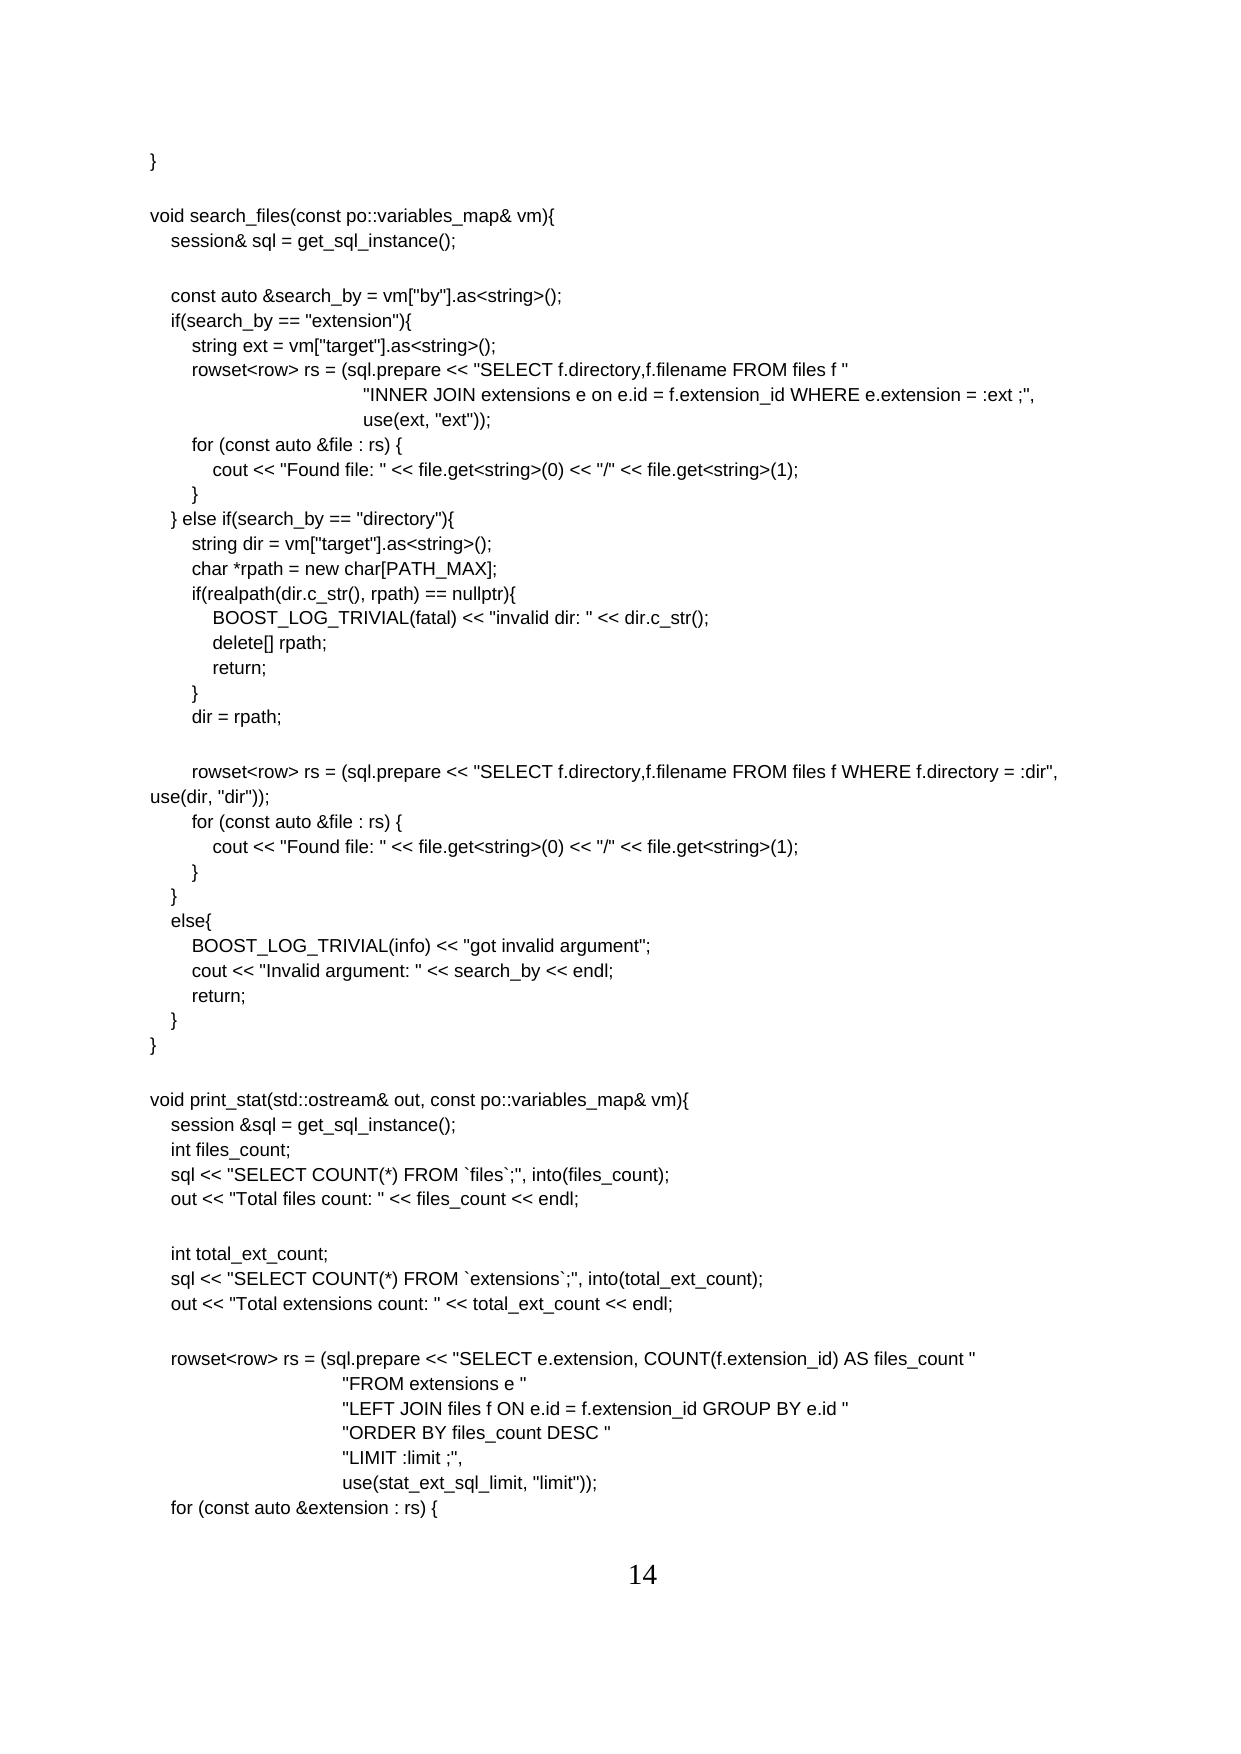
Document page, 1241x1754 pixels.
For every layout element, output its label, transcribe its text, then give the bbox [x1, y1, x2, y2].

text session &sql = get_sql_instance(); [150, 1114, 1091, 1135]
text } [150, 1034, 1091, 1056]
text } [150, 860, 1091, 882]
text const auto &search_by = vm["by"].as<string>(); [150, 285, 1091, 306]
text return; [150, 984, 1091, 1006]
text "INNER JOIN extensions e on e.id = f.extension_id WHERE e.extension = :ext ;", [150, 384, 1091, 406]
text sql << "SELECT COUNT(*) FROM `extensions`;", into(total_ext_count); [150, 1268, 1091, 1289]
text "LEFT JOIN files f ON e.id = f.extension_id GROUP BY e.id " [150, 1397, 1091, 1419]
text cout << "Invalid argument: " << search_by << endl; [150, 959, 1091, 981]
text } [150, 483, 1091, 505]
text if(realpath(dir.c_str(), rpath) == nullptr){ [150, 582, 1091, 604]
text sql << "SELECT COUNT(*) FROM `files`;", into(files_count); [150, 1163, 1091, 1185]
text for (const auto &extension : rs) { [150, 1496, 1091, 1518]
text dir = rpath; [150, 706, 1091, 728]
text void search_files(const po::variables_map& vm){ [150, 205, 1091, 227]
text return; [150, 657, 1091, 678]
text use(stat_ext_sql_limit, "limit")); [150, 1472, 1091, 1493]
text cout << "Found file: " << file.get<string>(0) << "/" << file.get<string>(1); [150, 458, 1091, 480]
text } [150, 1009, 1091, 1031]
text for (const auto &file : rs) { [150, 433, 1091, 455]
text if(search_by == "extension"){ [150, 309, 1091, 331]
text delete[] rpath; [150, 632, 1091, 653]
text } [150, 885, 1091, 907]
text BOOST_LOG_TRIVIAL(fatal) << "invalid dir: " << dir.c_str(); [150, 607, 1091, 629]
text out << "Total files count: " << files_count << endl; [150, 1188, 1091, 1210]
text rowset<row> rs = (sql.prepare << "SELECT f.directory,f.filename FROM files f " [150, 359, 1091, 381]
text out << "Total extensions count: " << total_ext_count << endl; [150, 1293, 1091, 1314]
text "ORDER BY files_count DESC " [150, 1422, 1091, 1444]
text for (const auto &file : rs) { [150, 811, 1091, 832]
text use(ext, "ext")); [150, 409, 1091, 430]
text else{ [150, 910, 1091, 932]
text cout << "Found file: " << file.get<string>(0) << "/" << file.get<string>(1); [150, 836, 1091, 857]
text void print_stat(std::ostream& out, const po::variables_map& vm){ [150, 1089, 1091, 1111]
text string ext = vm["target"].as<string>(); [150, 334, 1091, 356]
text BOOST_LOG_TRIVIAL(info) << "got invalid argument"; [150, 935, 1091, 956]
text int total_ext_count; [150, 1243, 1091, 1265]
text rowset<row> rs = (sql.prepare << "SELECT e.extension, COUNT(f.extension_id) AS files_count " [150, 1348, 1091, 1369]
text } [150, 150, 1091, 172]
text "FROM extensions e " [150, 1372, 1091, 1394]
text char *rpath = new char[PATH_MAX]; [150, 557, 1091, 579]
text } [150, 681, 1091, 703]
text session& sql = get_sql_instance(); [150, 230, 1091, 251]
text rowset<row> rs = (sql.prepare << "SELECT f.directory,f.filename FROM files f WHERE f.directory = :dir", use(dir, "dir")); [150, 761, 1091, 808]
text string dir = vm["target"].as<string>(); [150, 533, 1091, 554]
text } else if(search_by == "directory"){ [150, 508, 1091, 529]
text int files_count; [150, 1138, 1091, 1160]
text "LIMIT :limit ;", [150, 1447, 1091, 1468]
